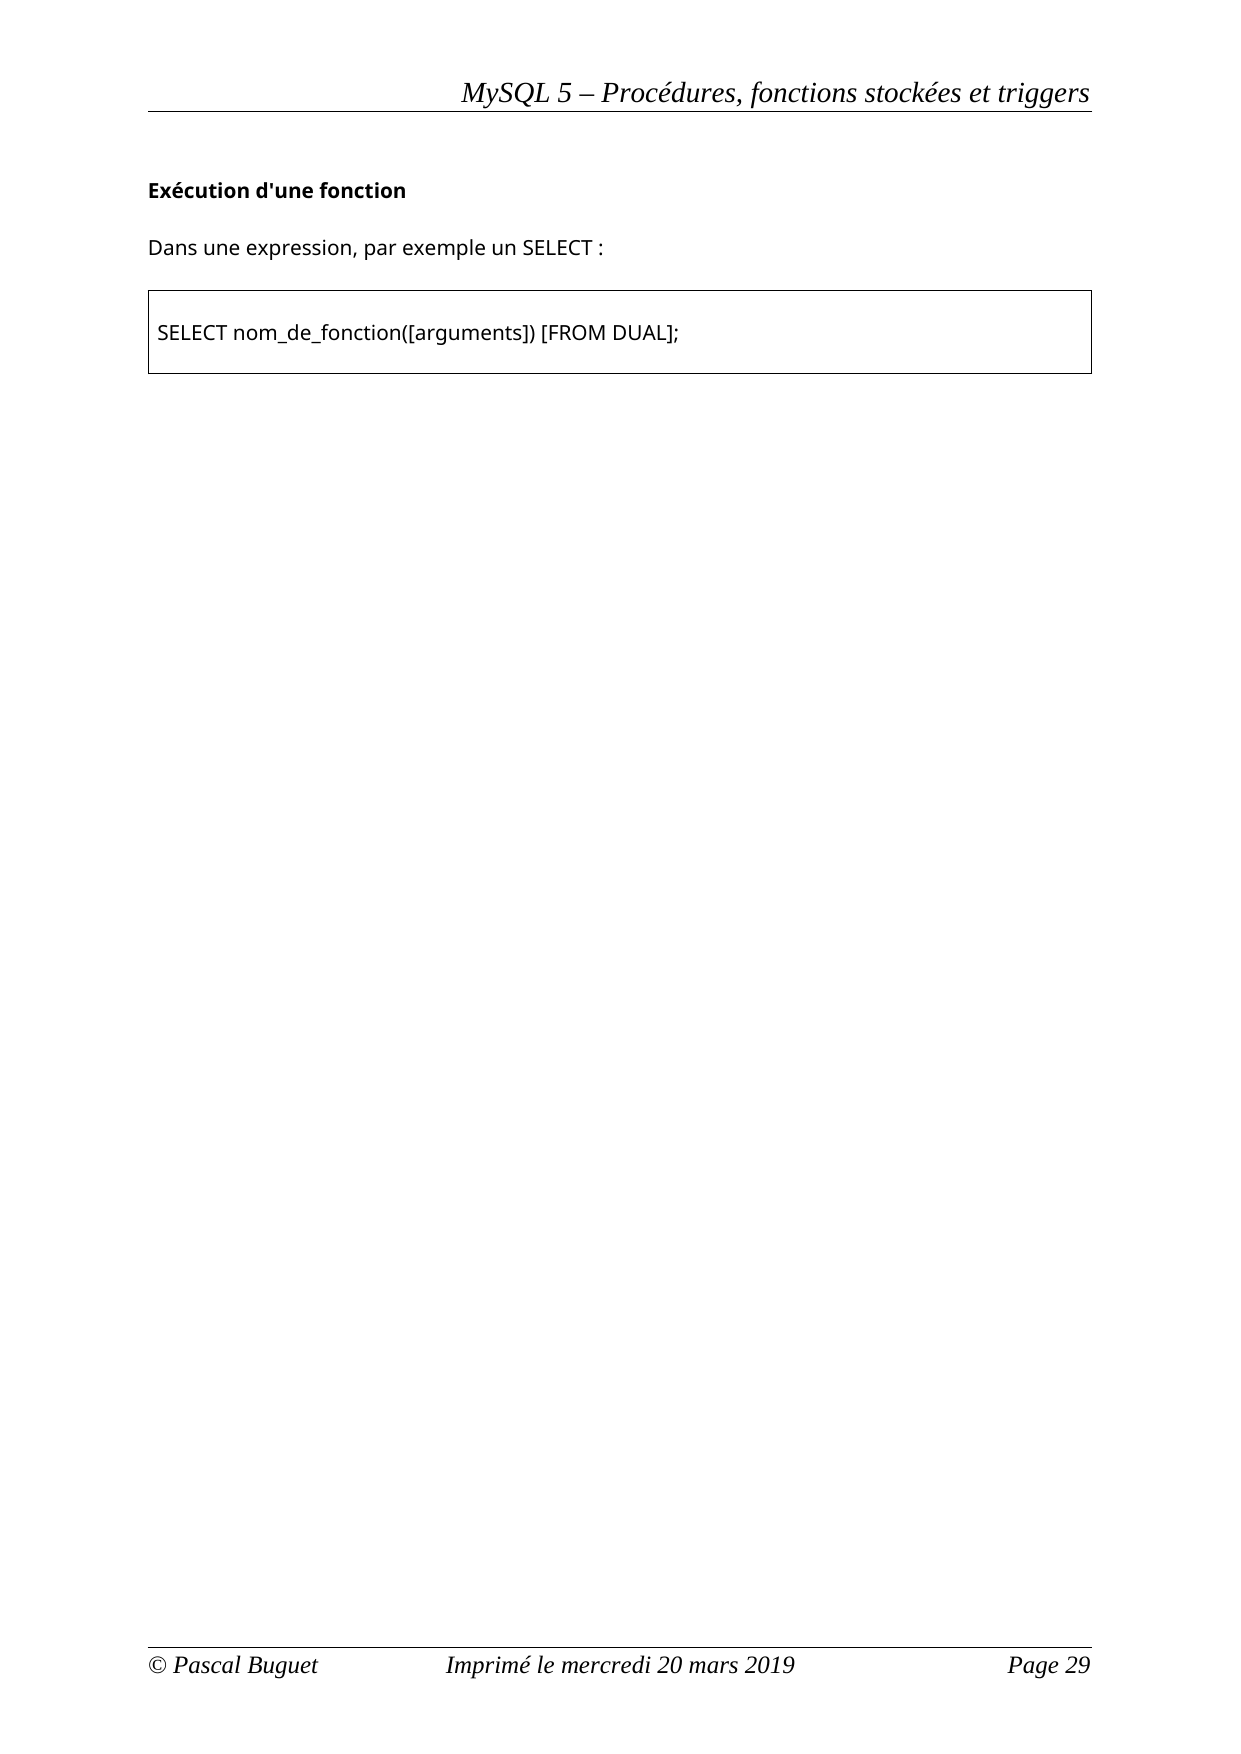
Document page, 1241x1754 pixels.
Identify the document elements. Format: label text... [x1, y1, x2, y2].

text Dans une expression, par exemple un SELECT : [148, 233, 1092, 261]
text SELECT nom_de_fonction([arguments]) [FROM DUAL]; [149, 291, 1091, 373]
text Exécution d'une fonction [148, 176, 1092, 204]
